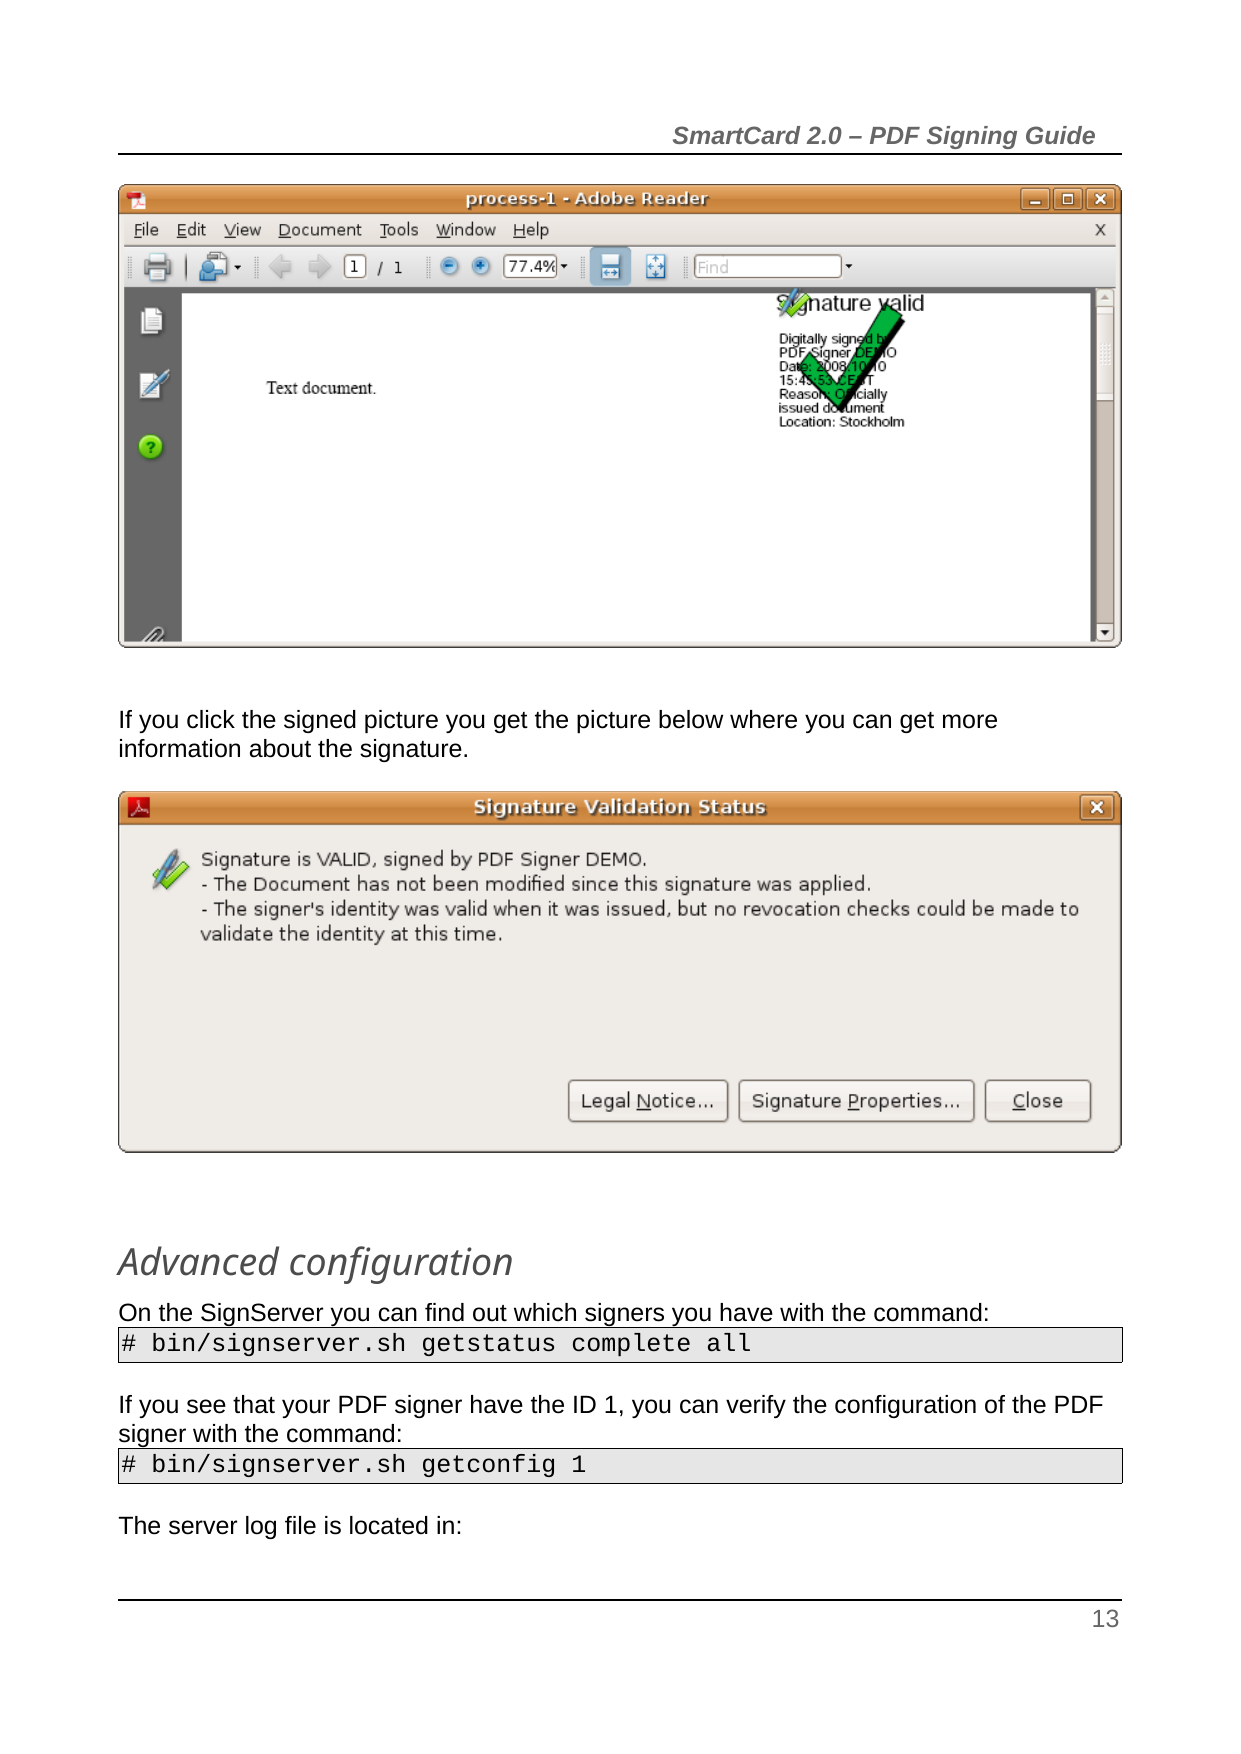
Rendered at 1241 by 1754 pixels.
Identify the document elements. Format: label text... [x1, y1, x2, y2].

picture [118, 791, 1122, 1153]
picture [118, 184, 1122, 648]
text # bin/signserver.sh getconfig 1 [119, 1449, 1122, 1483]
text If you see that your PDF signer have the ID 1, you can verify the configuration of the PDF signer with the command: [118, 1391, 1122, 1448]
text If you click the signed picture you get the picture below where you can get more information about the signature. [118, 705, 1122, 762]
subtitle Advanced configuration [118, 1235, 1122, 1286]
text # bin/signserver.sh getstatus complete all [119, 1328, 1122, 1362]
text On the SignServer you can find out which signers you have with the command: [118, 1298, 1122, 1327]
text The server log file is located in: [118, 1511, 1122, 1540]
